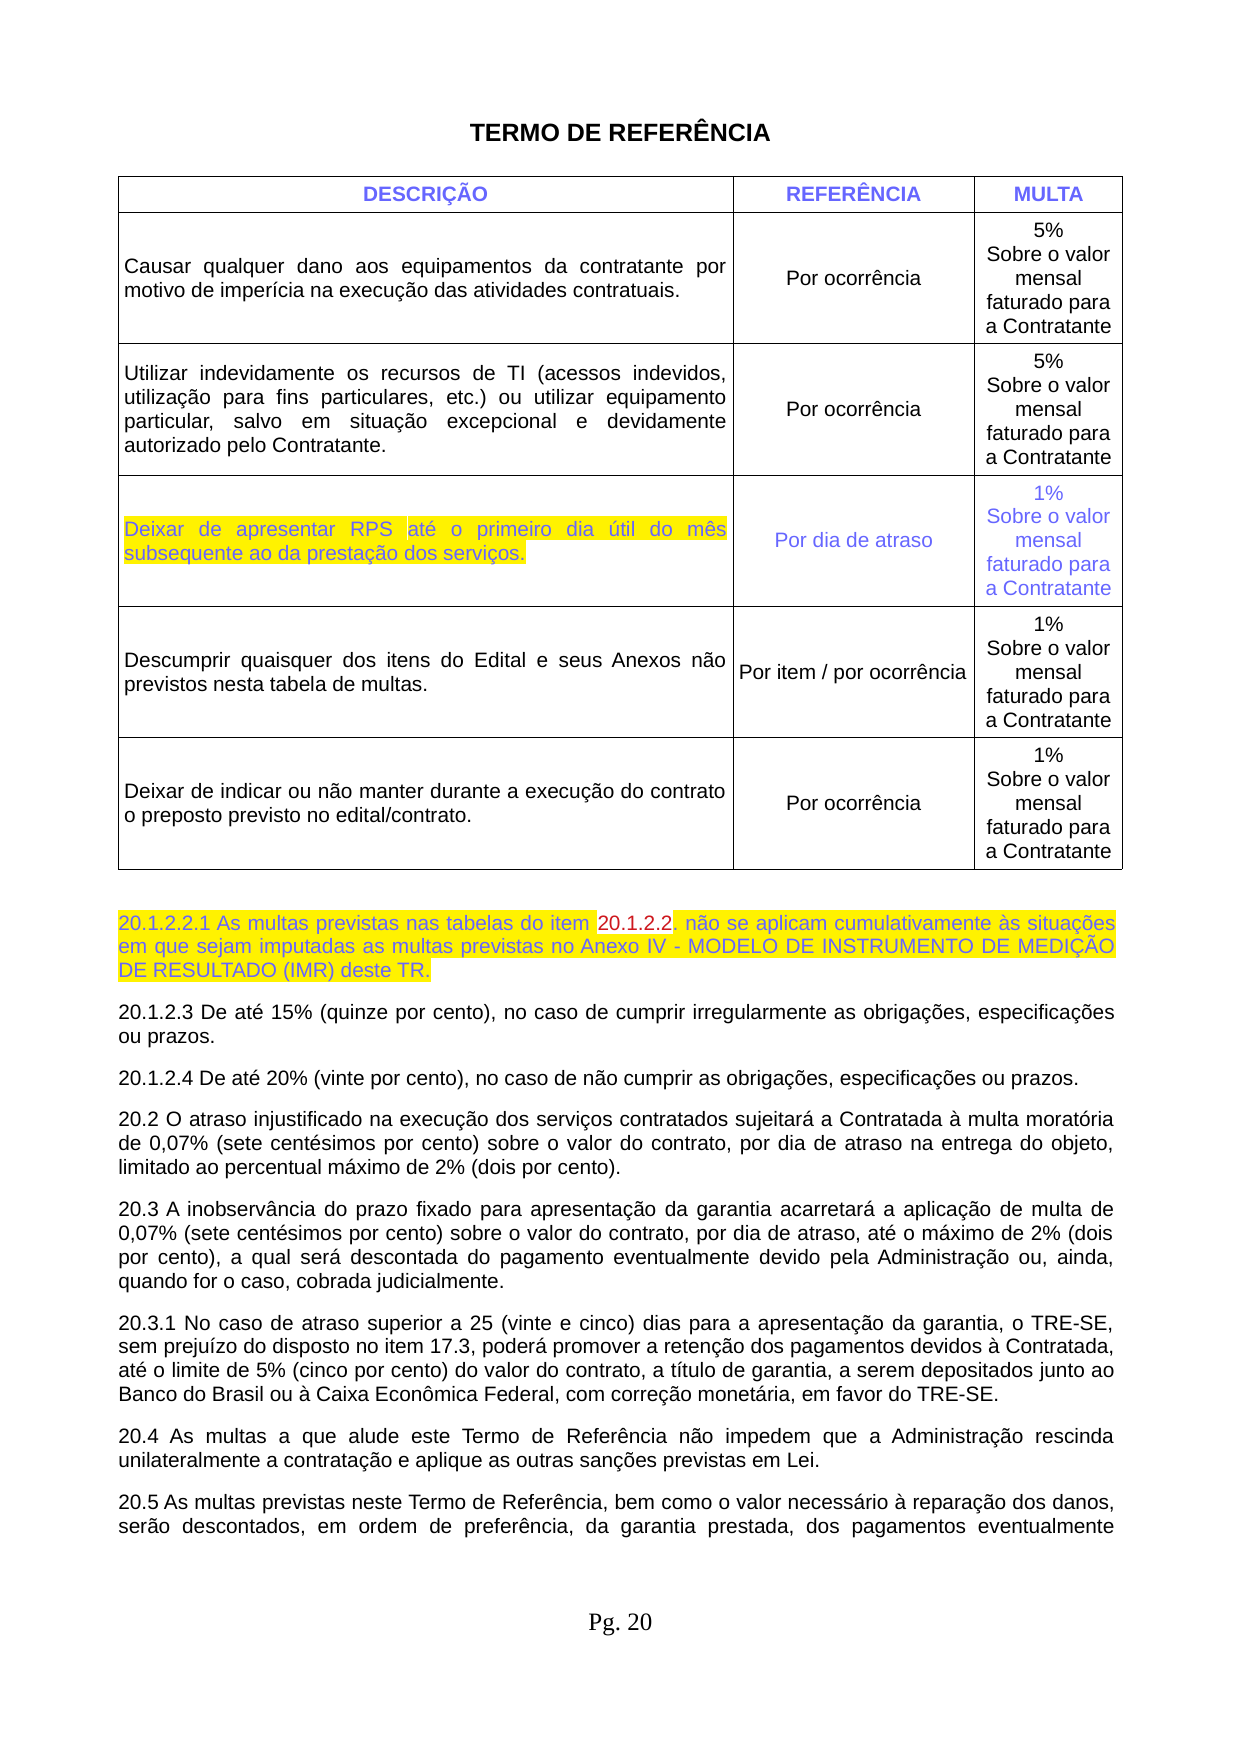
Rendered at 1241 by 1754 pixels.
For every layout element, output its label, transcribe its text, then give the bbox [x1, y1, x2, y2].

text 20.2 O atraso injustificado na execução dos serviços contratados sujeitará a Contratada à multa moratória de 0,07% (sete centésimos por cento) sobre o valor do contrato, por dia de atraso na entrega do objeto, limitado ao percentual máximo de 2% (dois por cento). [118, 1107, 1116, 1179]
table_cell Descumprir quaisquer dos itens do Edital e seus Anexos não previstos nesta tabela de multas. [119, 607, 733, 737]
text 20.3 A inobservância do prazo fixado para apresentação da garantia acarretará a aplicação de multa de 0,07% (sete centésimos por cento) sobre o valor do contrato, por dia de atraso, até o máximo de 2% (dois por cento), a qual será descontada do pagamento eventualmente devido pela Administração ou, ainda, quando for o caso, cobrada judicialmente. [118, 1197, 1116, 1293]
table_cell Por ocorrência [734, 738, 974, 869]
table_header DESCRIÇÃO [119, 177, 733, 212]
text 20.4 As multas a que alude este Termo de Referência não impedem que a Administração rescinda unilateralmente a contratação e aplique as outras sanções previstas em Lei. [118, 1424, 1116, 1472]
text 20.3.1 No caso de atraso superior a 25 (vinte e cinco) dias para a apresentação da garantia, o TRE-SE, sem prejuízo do disposto no item 17.3, poderá promover a retenção dos pagamentos devidos à Contratada, até o limite de 5% (cinco por cento) do valor do contrato, a título de garantia, a serem depositados junto ao Banco do Brasil ou à Caixa Econômica Federal, com correção monetária, em favor do TRE-SE. [118, 1310, 1116, 1406]
table_header REFERÊNCIA [734, 177, 974, 212]
table_header MULTA [975, 177, 1122, 212]
table_cell 1% Sobre o valor mensal faturado para a Contratante [975, 476, 1122, 606]
text 20.5 As multas previstas neste Termo de Referência, bem como o valor necessário à reparação dos danos, serão descontados, em ordem de preferência, da garantia prestada, dos pagamentos eventualmente [118, 1489, 1116, 1537]
text 20.1.2.3 De até 15% (quinze por cento), no caso de cumprir irregularmente as obrigações, especificações ou prazos. [118, 1000, 1116, 1048]
table_cell Deixar de indicar ou não manter durante a execução do contrato o preposto previsto no edital/contrato. [119, 738, 733, 869]
table_cell 1% Sobre o valor mensal faturado para a Contratante [975, 738, 1122, 869]
table_cell 5% Sobre o valor mensal faturado para a Contratante [975, 344, 1122, 474]
table_cell Por item / por ocorrência [734, 607, 974, 737]
table_cell Deixar de apresentar RPS até o primeiro dia útil do mês subsequente ao da prestação dos serviços. [119, 476, 733, 606]
text 20.1.2.2.1 As multas previstas nas tabelas do item 20.1.2.2. não se aplicam cumulativamente às situações em que sejam imputadas as multas previstas no Anexo IV - MODELO DE INSTRUMENTO DE MEDIÇÃO DE RESULTADO (IMR) deste TR. [118, 910, 1116, 982]
table_cell Por ocorrência [734, 344, 974, 474]
table_cell Causar qualquer dano aos equipamentos da contratante por motivo de imperícia na execução das atividades contratuais. [119, 213, 733, 343]
table_cell Por ocorrência [734, 213, 974, 343]
table_cell 5% Sobre o valor mensal faturado para a Contratante [975, 213, 1122, 343]
table_cell Utilizar indevidamente os recursos de TI (acessos indevidos, utilização para fins particulares, etc.) ou utilizar equipamento particular, salvo em situação excepcional e devidamente autorizado pelo Contratante. [119, 344, 733, 474]
text 20.1.2.4 De até 20% (vinte por cento), no caso de não cumprir as obrigações, especificações ou prazos. [118, 1066, 1116, 1089]
table_cell 1% Sobre o valor mensal faturado para a Contratante [975, 607, 1122, 737]
table_cell Por dia de atraso [734, 476, 974, 606]
